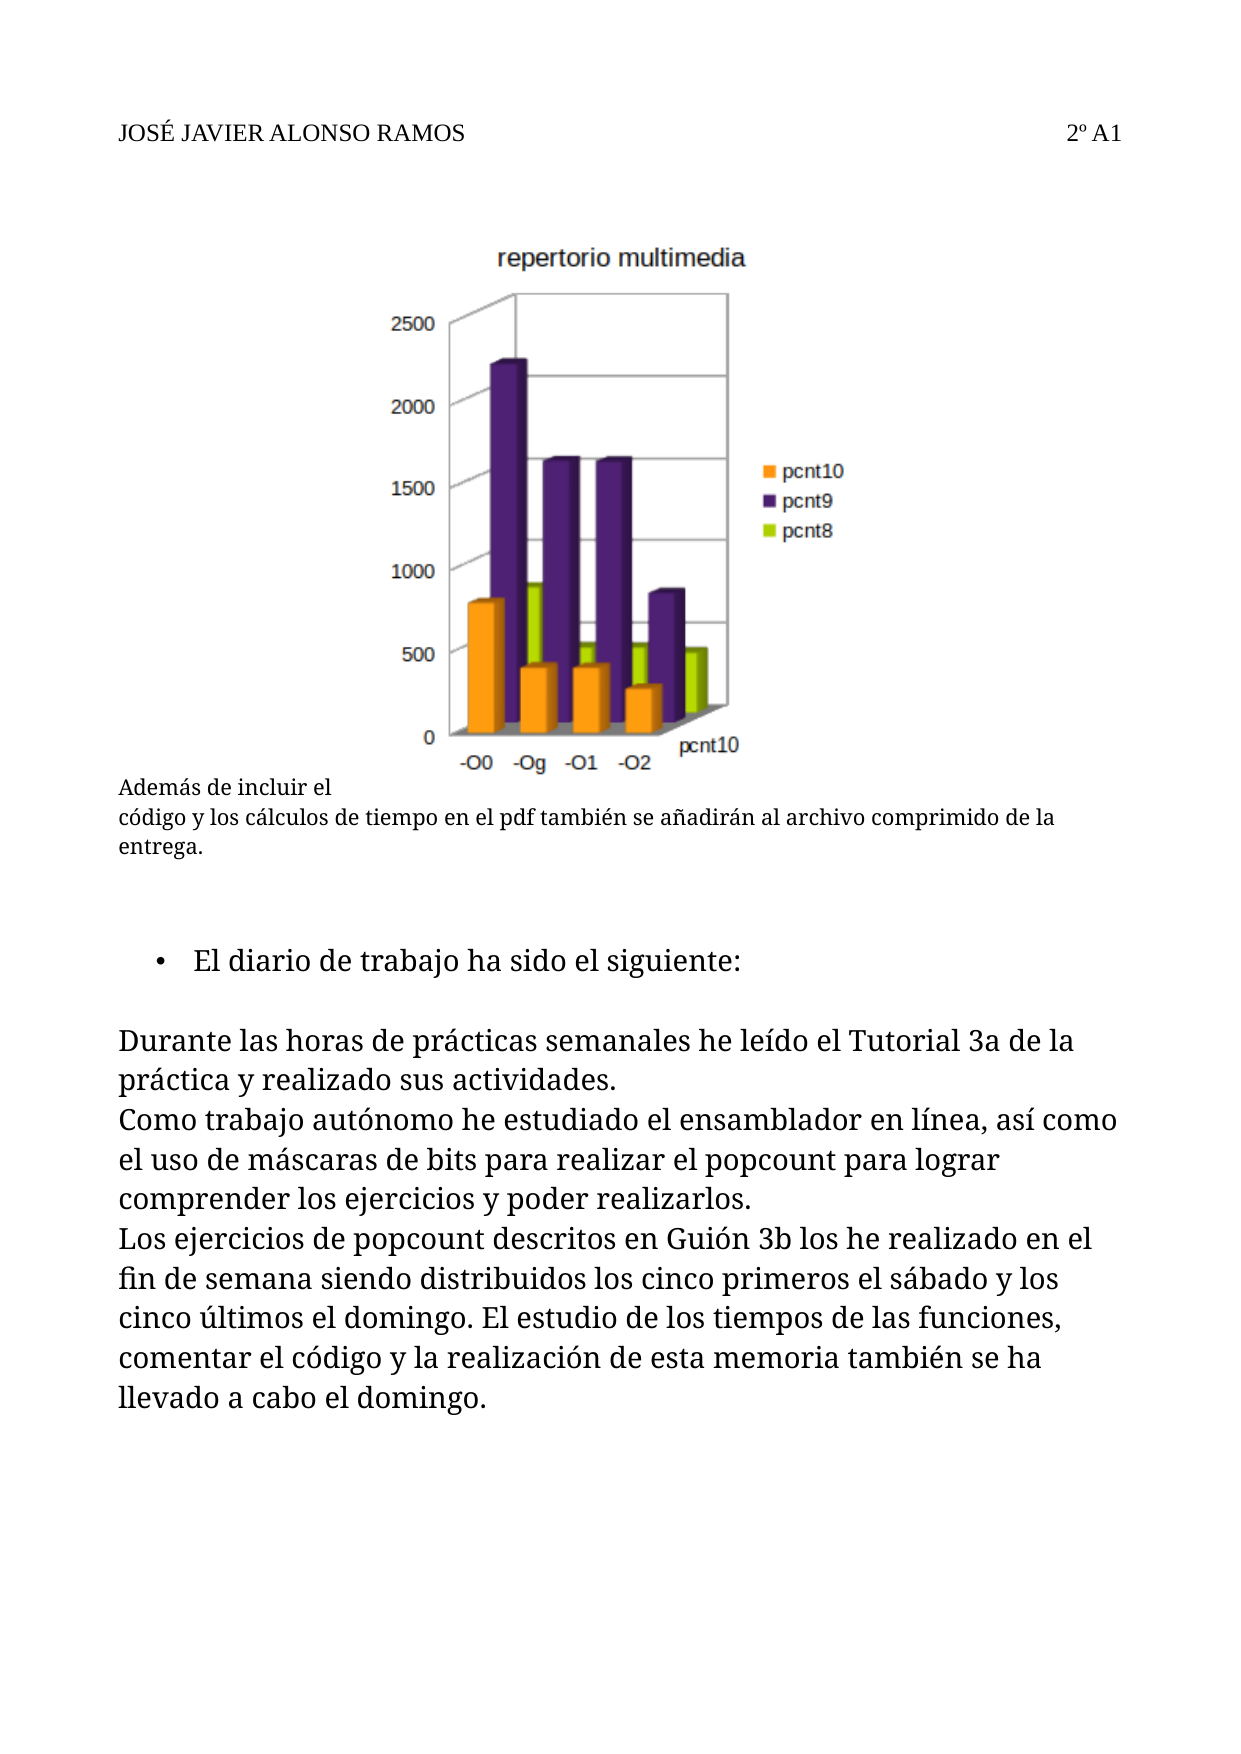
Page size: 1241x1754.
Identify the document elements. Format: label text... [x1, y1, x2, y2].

text Los ejercicios de popcount descritos en Guión 3b los he realizado en el fin de semana siendo distribuidos los cinco primeros el sábado y los cinco últimos el domingo. El estudio de los tiempos de las funciones, comentar el código y la realización de esta memoria también se ha llevado a cabo el domingo. [118, 1218, 1122, 1417]
text Además de incluir el código y los cálculos de tiempo en el pdf también se añadirán al archivo comprimido de la entrega. [118, 772, 1122, 861]
text Durante las horas de prácticas semanales he leído el Tutorial 3a de la práctica y realizado sus actividades. Como trabajo autónomo he estudiado el ensamblador en línea, así como el uso de máscaras de bits para realizar el popcount para lograr comprender los ejercicios y poder realizarlos. [118, 1020, 1122, 1218]
list El diario de trabajo ha sido el siguiente: [156, 940, 1122, 1020]
picture [380, 216, 861, 787]
